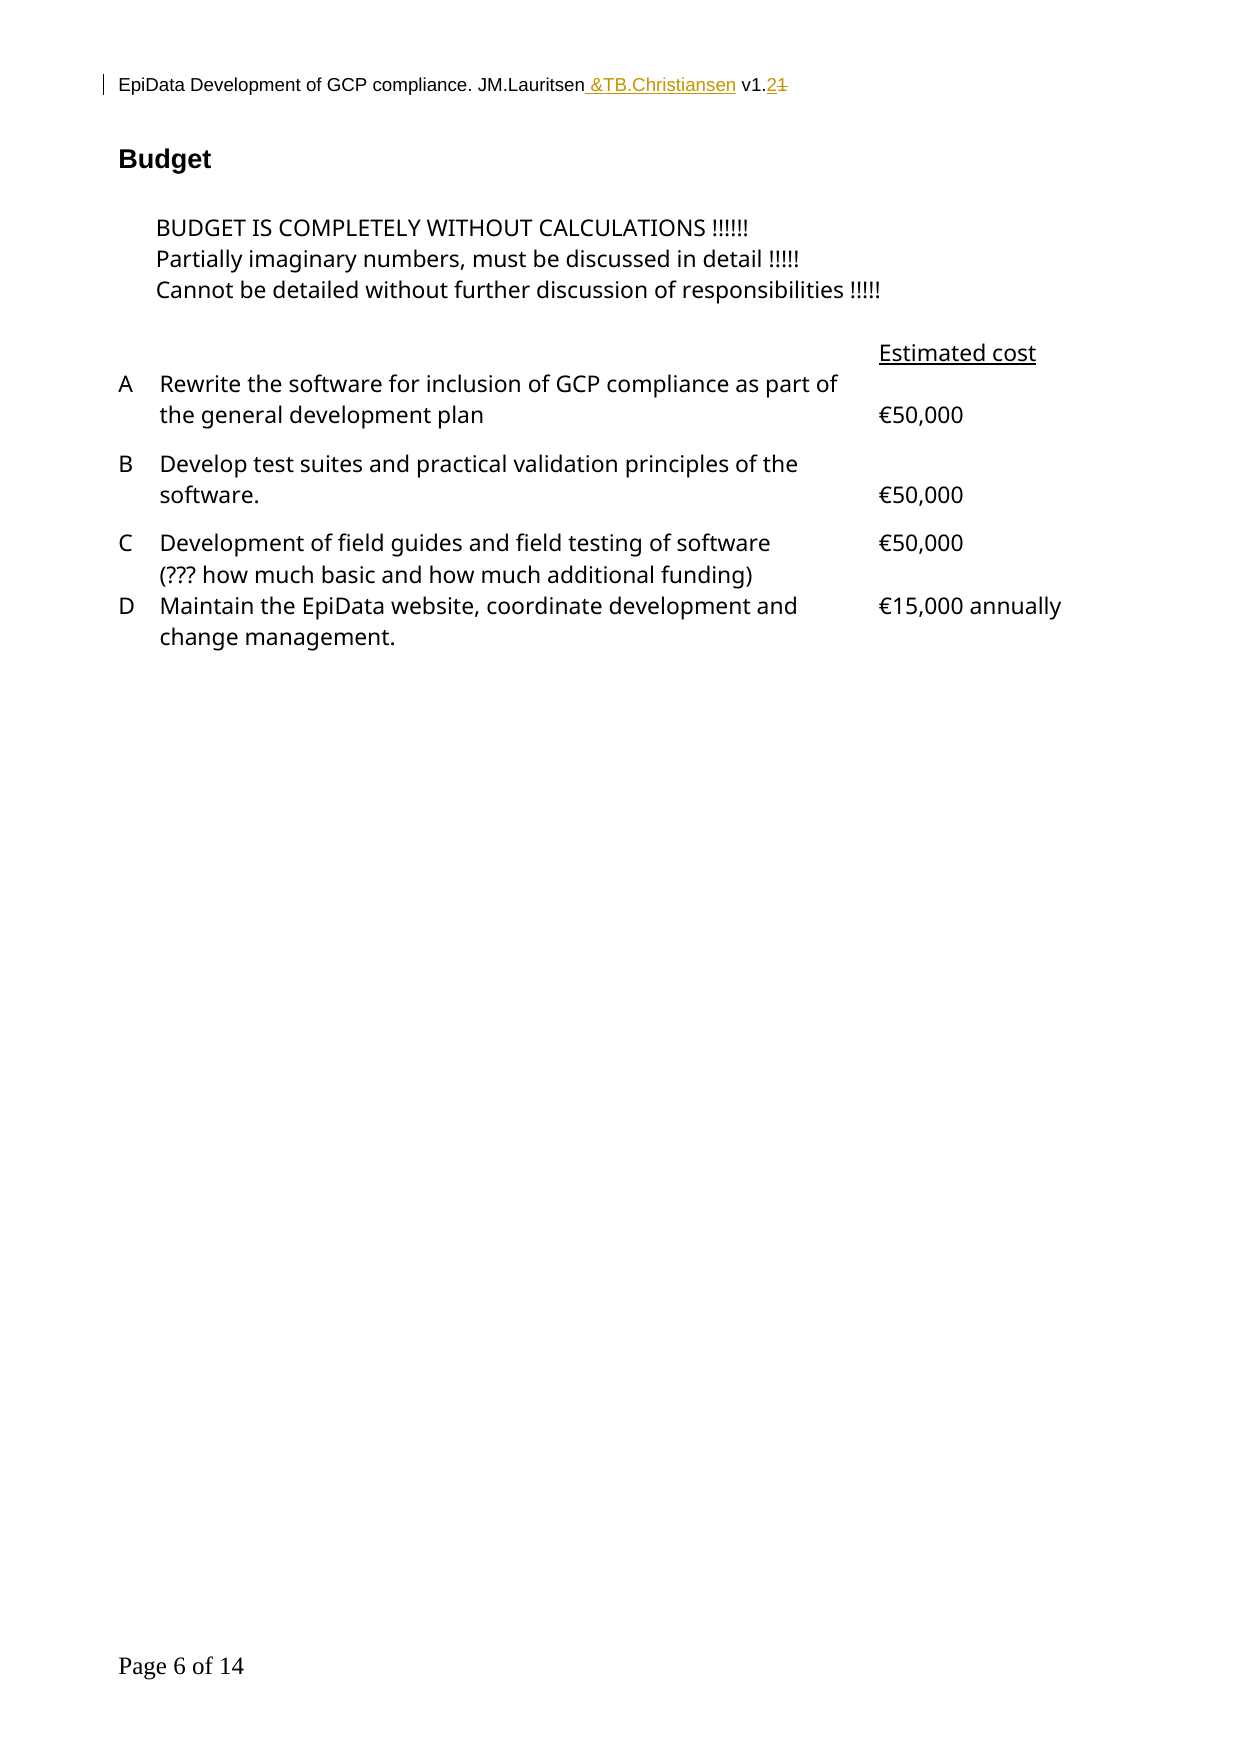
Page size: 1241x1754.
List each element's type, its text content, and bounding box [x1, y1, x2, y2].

text Cannot be detailed without further discussion of responsibilities !!!!! [156, 274, 1071, 306]
table_header [148, 337, 867, 368]
table_cell €50,000 [868, 448, 1082, 527]
table_cell A [107, 368, 148, 448]
table_header [107, 337, 148, 368]
table_cell €50,000 [868, 527, 1082, 590]
table_cell C [107, 527, 148, 590]
subtitle Budget [118, 143, 1071, 174]
table_cell Rewrite the software for inclusion of GCP compliance as part of the general development plan [148, 368, 867, 448]
text BUDGET IS COMPLETELY WITHOUT CALCULATIONS !!!!!! [156, 212, 1071, 243]
table_cell Maintain the EpiData website, coordinate development and change management. [148, 590, 867, 652]
table_cell €15,000 annually [868, 590, 1082, 652]
table_cell Development of field guides and field testing of software (??? how much basic and how much additional funding) [148, 527, 867, 590]
table_cell €50,000 [868, 368, 1082, 448]
table_cell Develop test suites and practical validation principles of the software. [148, 448, 867, 527]
table_cell D [107, 590, 148, 652]
table_header Estimated cost [868, 337, 1082, 368]
table_cell B [107, 448, 148, 527]
text Partially imaginary numbers, must be discussed in detail !!!!! [156, 243, 1071, 274]
